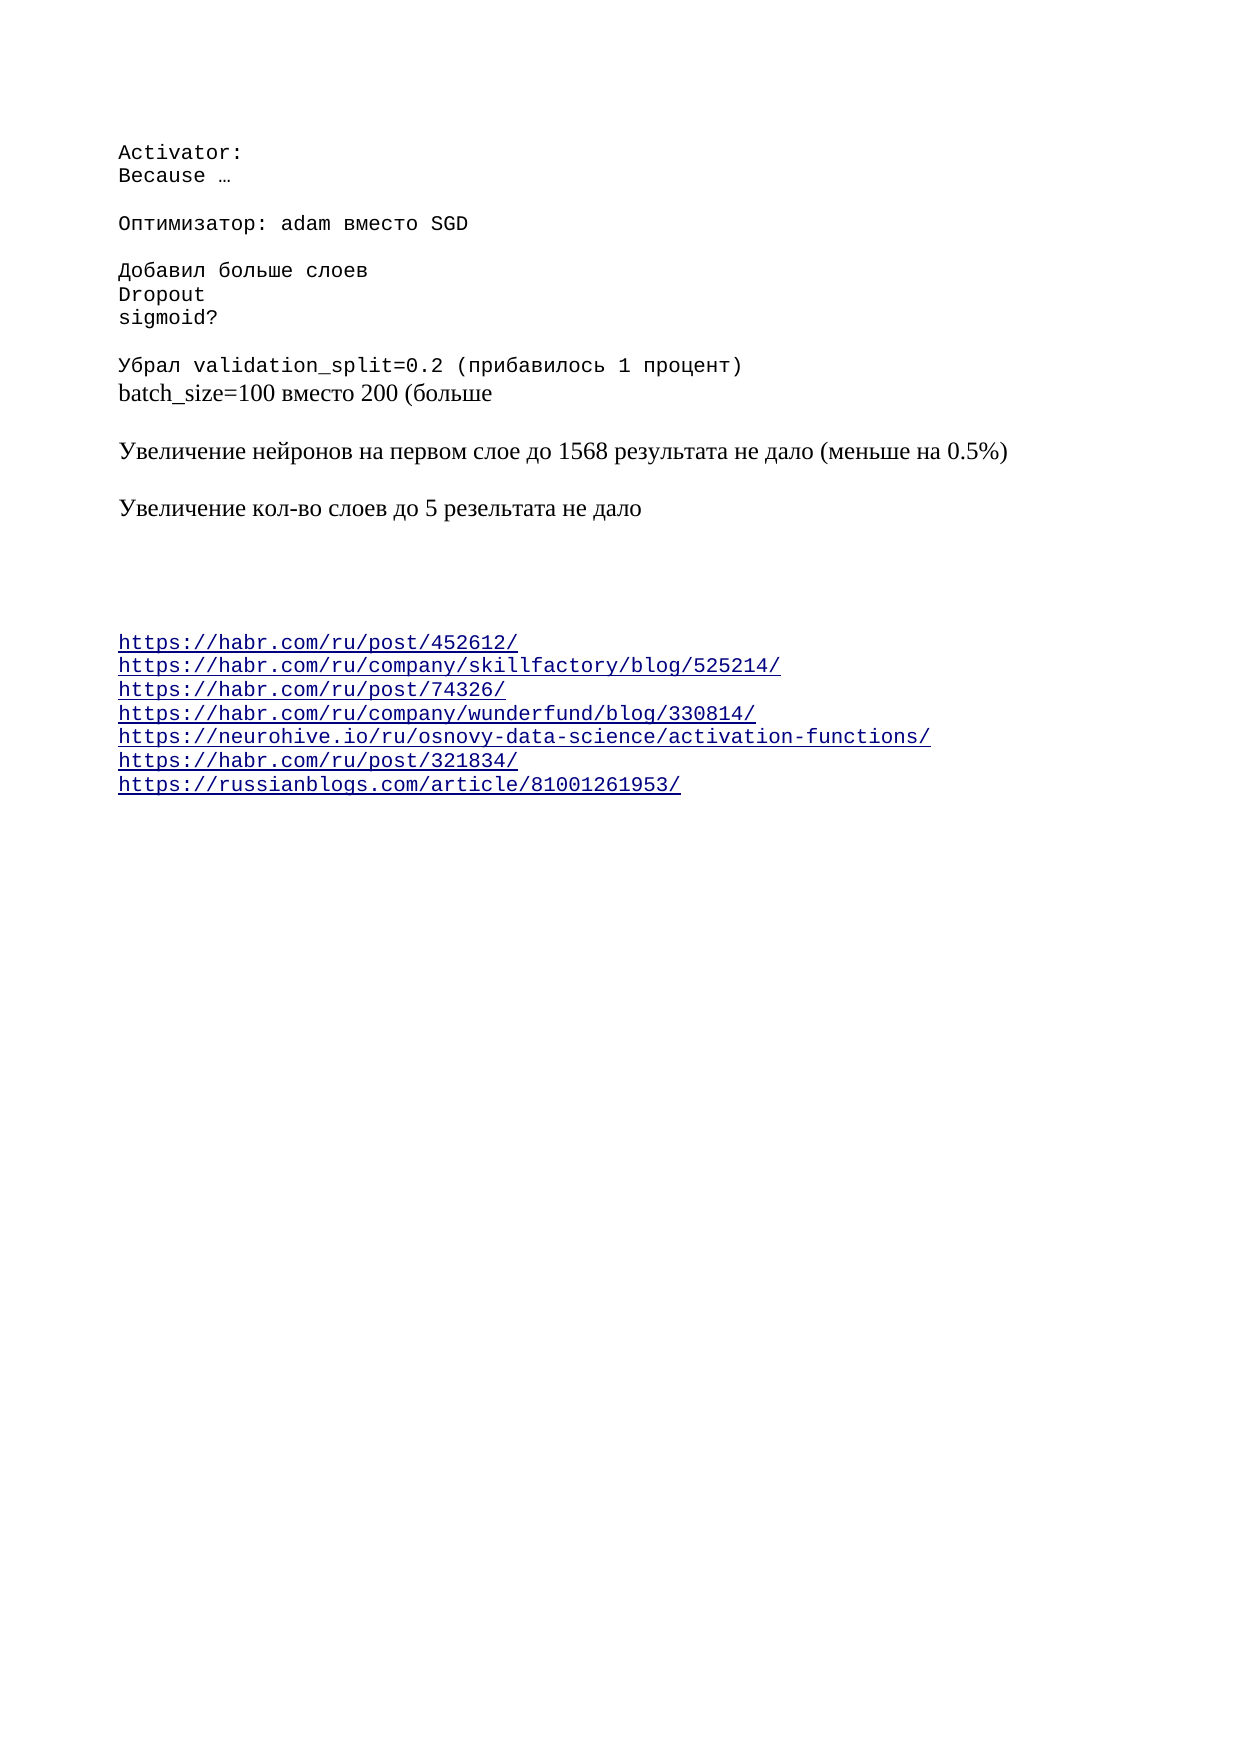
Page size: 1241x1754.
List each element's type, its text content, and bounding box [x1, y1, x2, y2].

text Убрал validation_split=0.2 (прибавилось 1 процент) [118, 354, 1122, 378]
text https://habr.com/ru/company/skillfactory/blog/525214/ [118, 656, 1122, 679]
text https://russianblogs.com/article/81001261953/ [118, 774, 1122, 797]
text sigmoid? [118, 307, 1122, 331]
text Увеличение нейронов на первом слое до 1568 результата не дало (меньше на 0.5%) [118, 436, 1122, 464]
text Добавил больше слоев [118, 260, 1122, 284]
text Увеличение кол-во слоев до 5 резельтата не дало [118, 493, 1122, 522]
text https://habr.com/ru/post/74326/ [118, 679, 1122, 703]
text https://habr.com/ru/company/wunderfund/blog/330814/ [118, 703, 1122, 726]
text Оптимизатор: adam вместо SGD [118, 213, 1122, 236]
text https://habr.com/ru/post/321834/ [118, 750, 1122, 774]
text Dropout [118, 284, 1122, 307]
text https://neurohive.io/ru/osnovy-data-science/activation-functions/ [118, 726, 1122, 750]
text Because … [118, 165, 1122, 189]
text https://habr.com/ru/post/452612/ [118, 632, 1122, 656]
text batch_size=100 вместо 200 (больше [118, 378, 1122, 407]
text Activator: [118, 142, 1122, 165]
